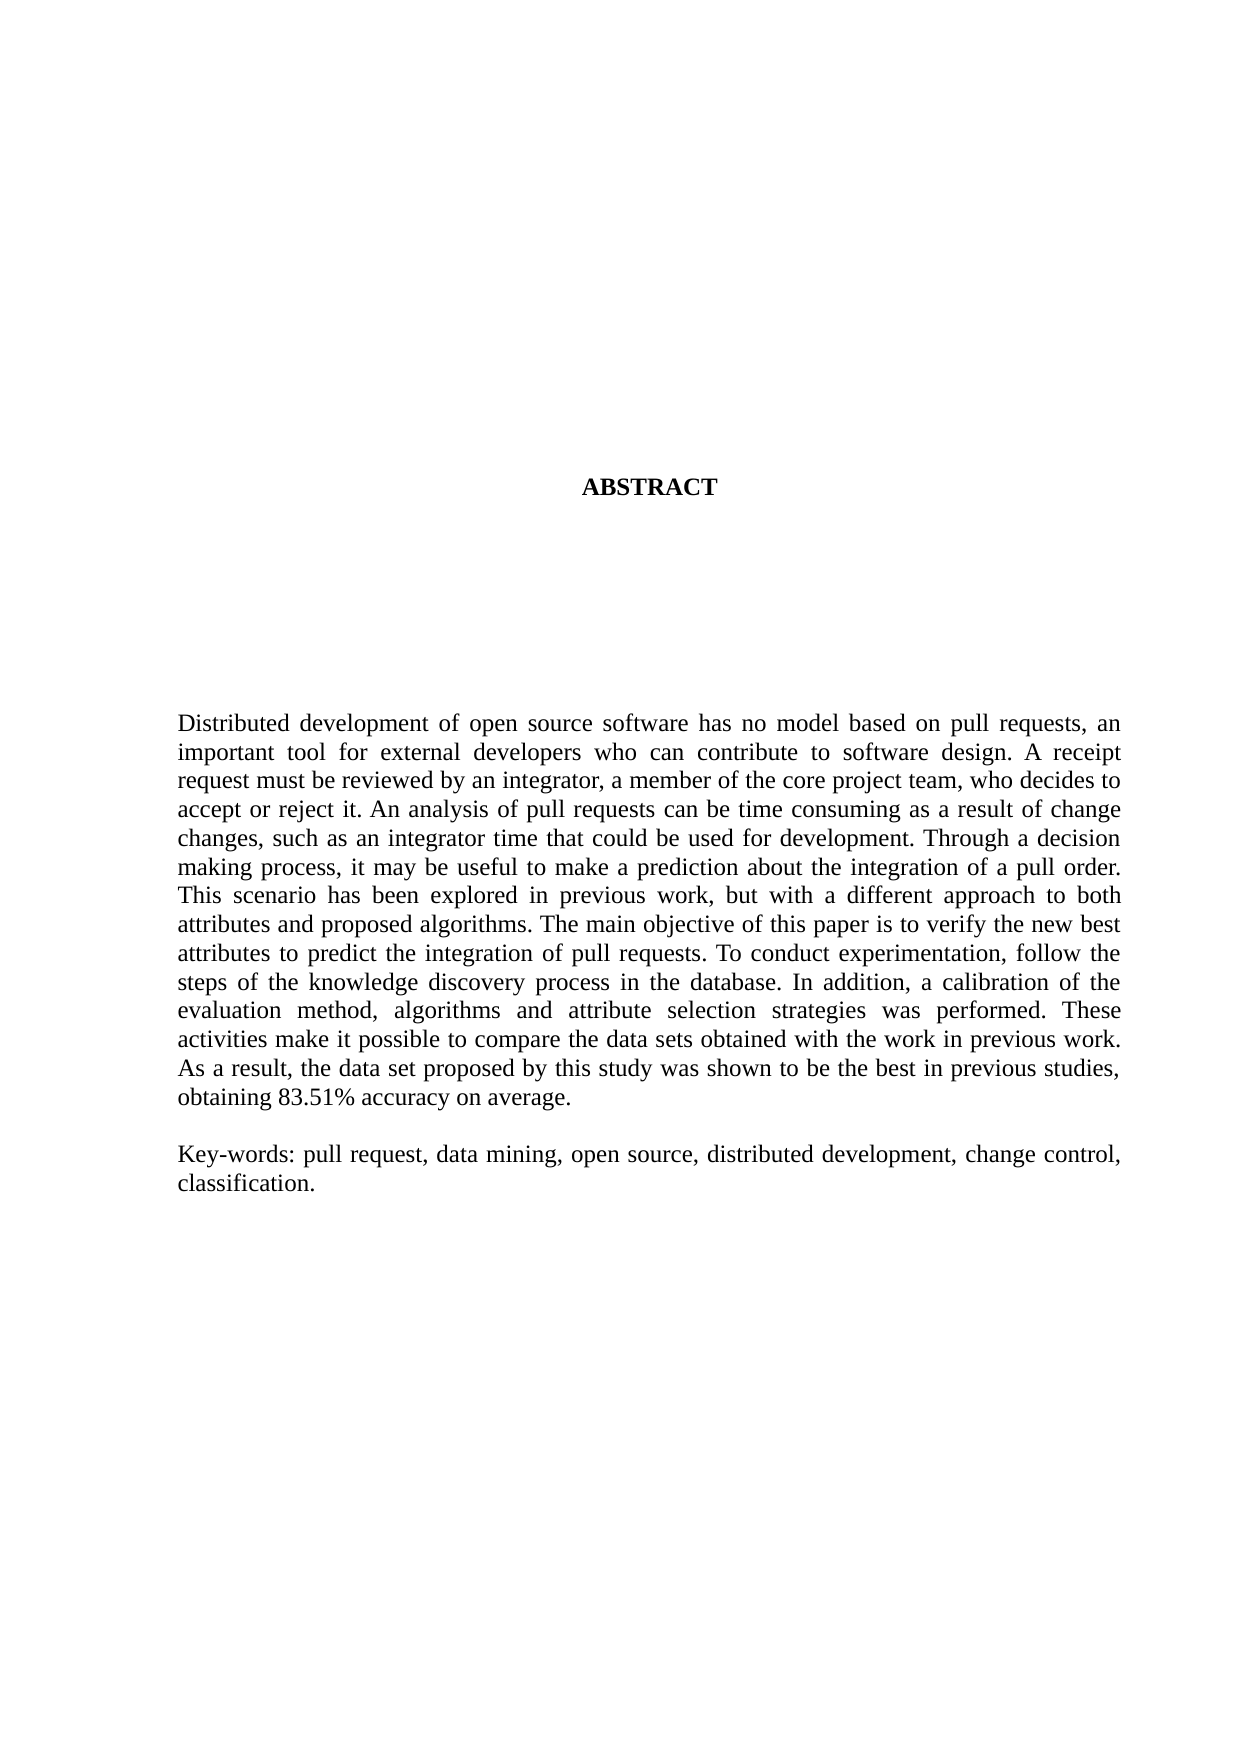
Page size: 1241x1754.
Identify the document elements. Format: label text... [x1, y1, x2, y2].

text Key-words: pull request, data mining, open source, distributed development, change control, classification. [177, 1139, 1122, 1197]
text Distributed development of open source software has no model based on pull requests, an important tool for external developers who can contribute to software design. A receipt request must be reviewed by an integrator, a member of the core project team, who decides to accept or reject it. An analysis of pull requests can be time consuming as a result of change changes, such as an integrator time that could be used for development. Through a decision making process, it may be useful to make a prediction about the integration of a pull order. This scenario has been explored in previous work, but with a different approach to both attributes and proposed algorithms. The main objective of this paper is to verify the new best attributes to predict the integration of pull requests. To conduct experimentation, follow the steps of the knowledge discovery process in the database. In addition, a calibration of the evaluation method, algorithms and attribute selection strategies was performed. These activities make it possible to compare the data sets obtained with the work in previous work. As a result, the data set proposed by this study was shown to be the best in previous studies, obtaining 83.51% accuracy on average. [177, 708, 1122, 1110]
text Abstract [177, 472, 1122, 501]
